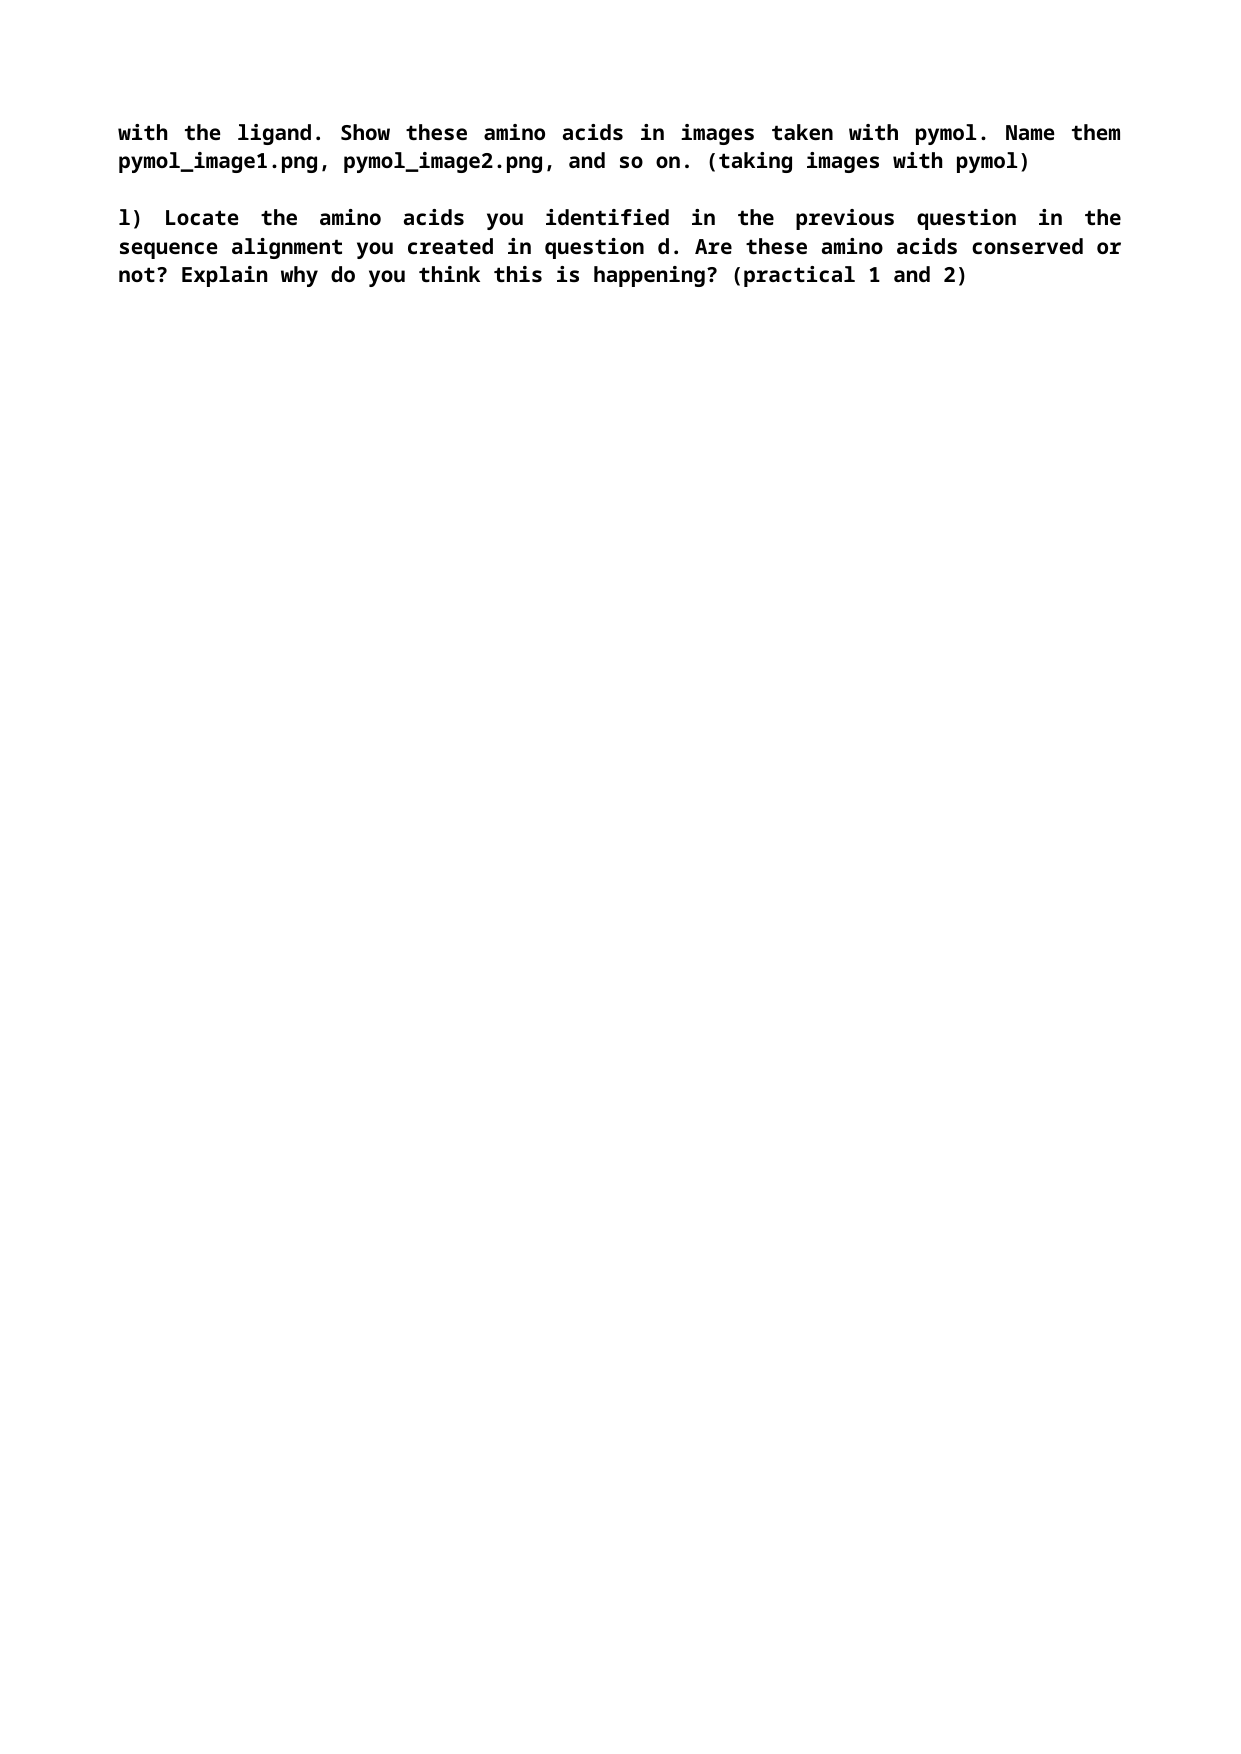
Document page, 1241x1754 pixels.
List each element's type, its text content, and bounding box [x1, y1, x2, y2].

text with the ligand. Show these amino acids in images taken with pymol. Name them pymol_image1.png, pymol_image2.png, and so on. (taking images with pymol) [118, 118, 1122, 175]
text l) Locate the amino acids you identified in the previous question in the sequence alignment you created in question d. Are these amino acids conserved or not? Explain why do you think this is happening? (practical 1 and 2) [118, 203, 1122, 289]
